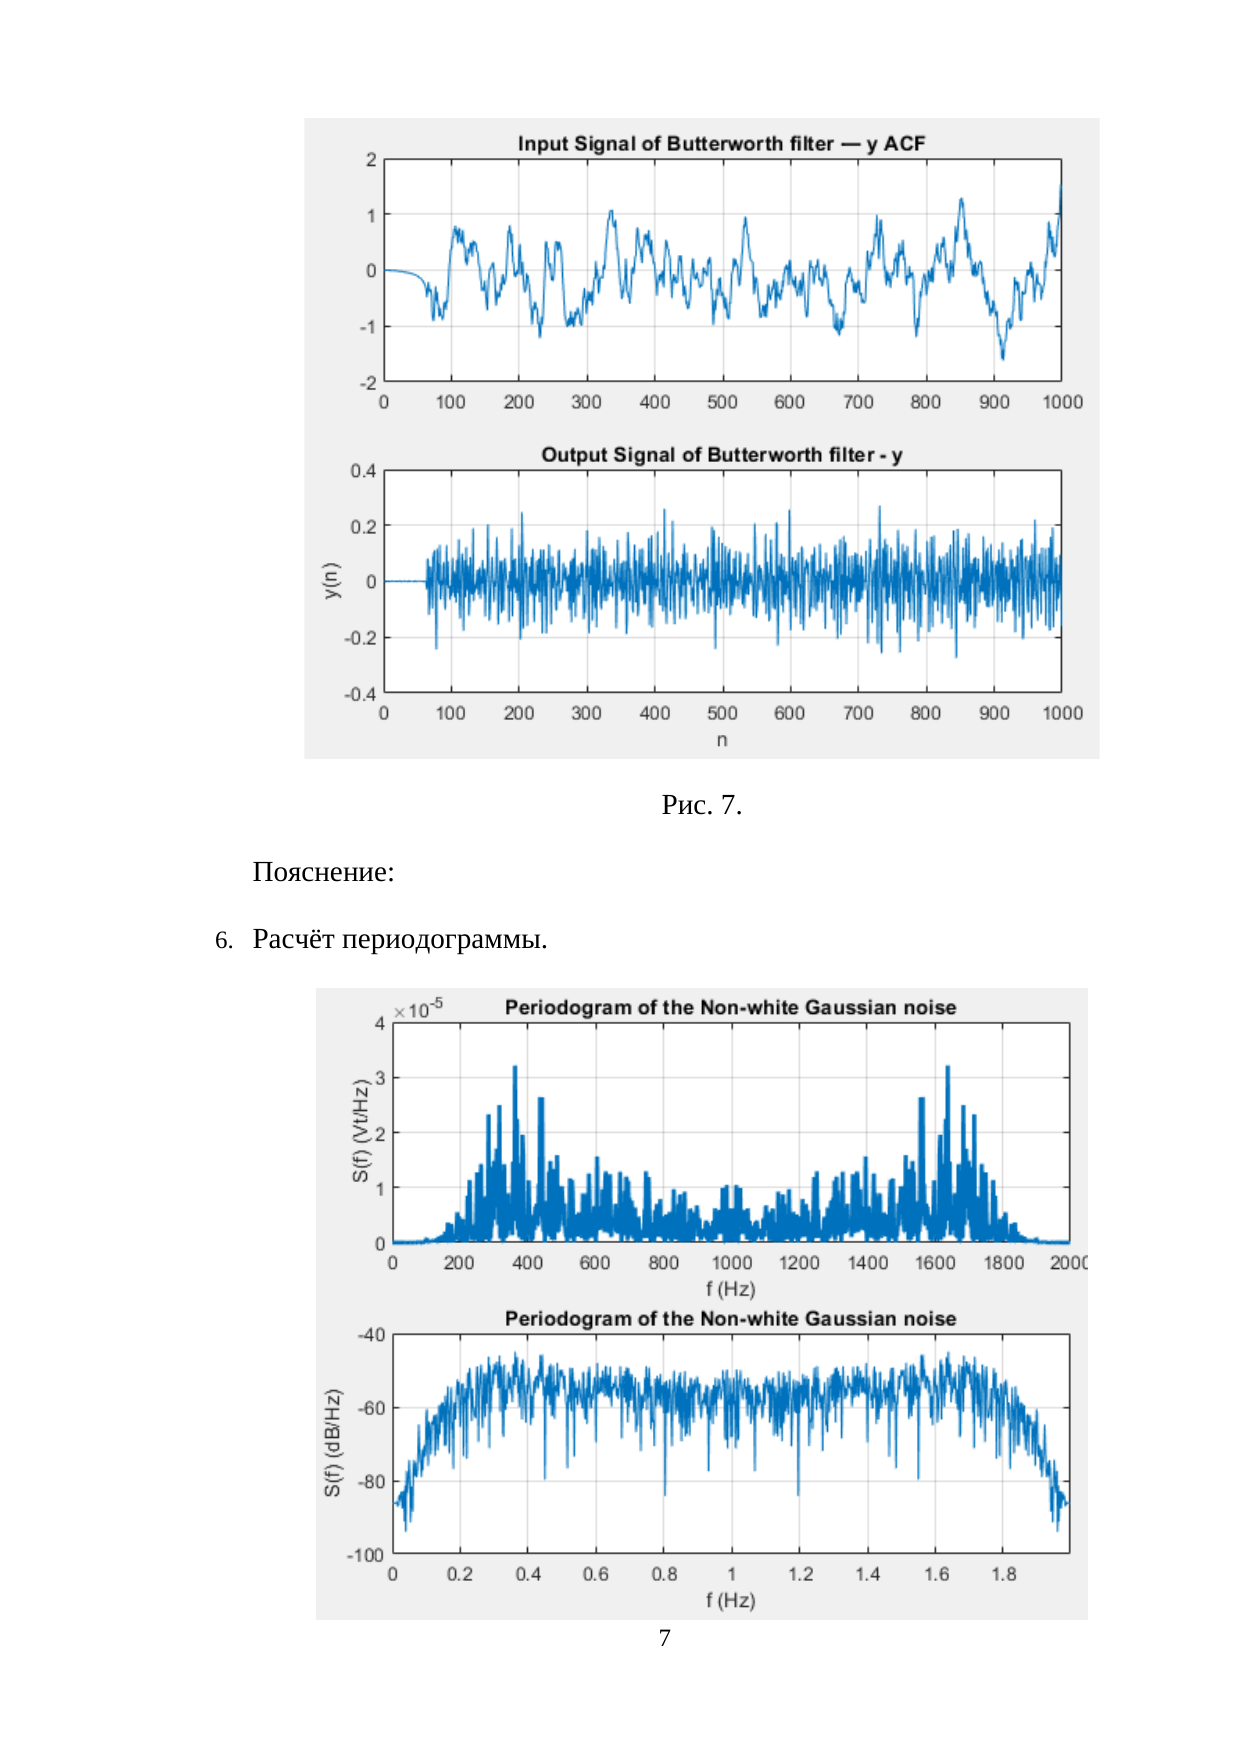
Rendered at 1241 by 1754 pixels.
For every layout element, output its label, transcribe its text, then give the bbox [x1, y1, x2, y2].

text Рис. 7. [252, 787, 1152, 821]
list Расчёт периодограммы. [215, 922, 1152, 955]
text Пояснение: [252, 854, 1152, 888]
